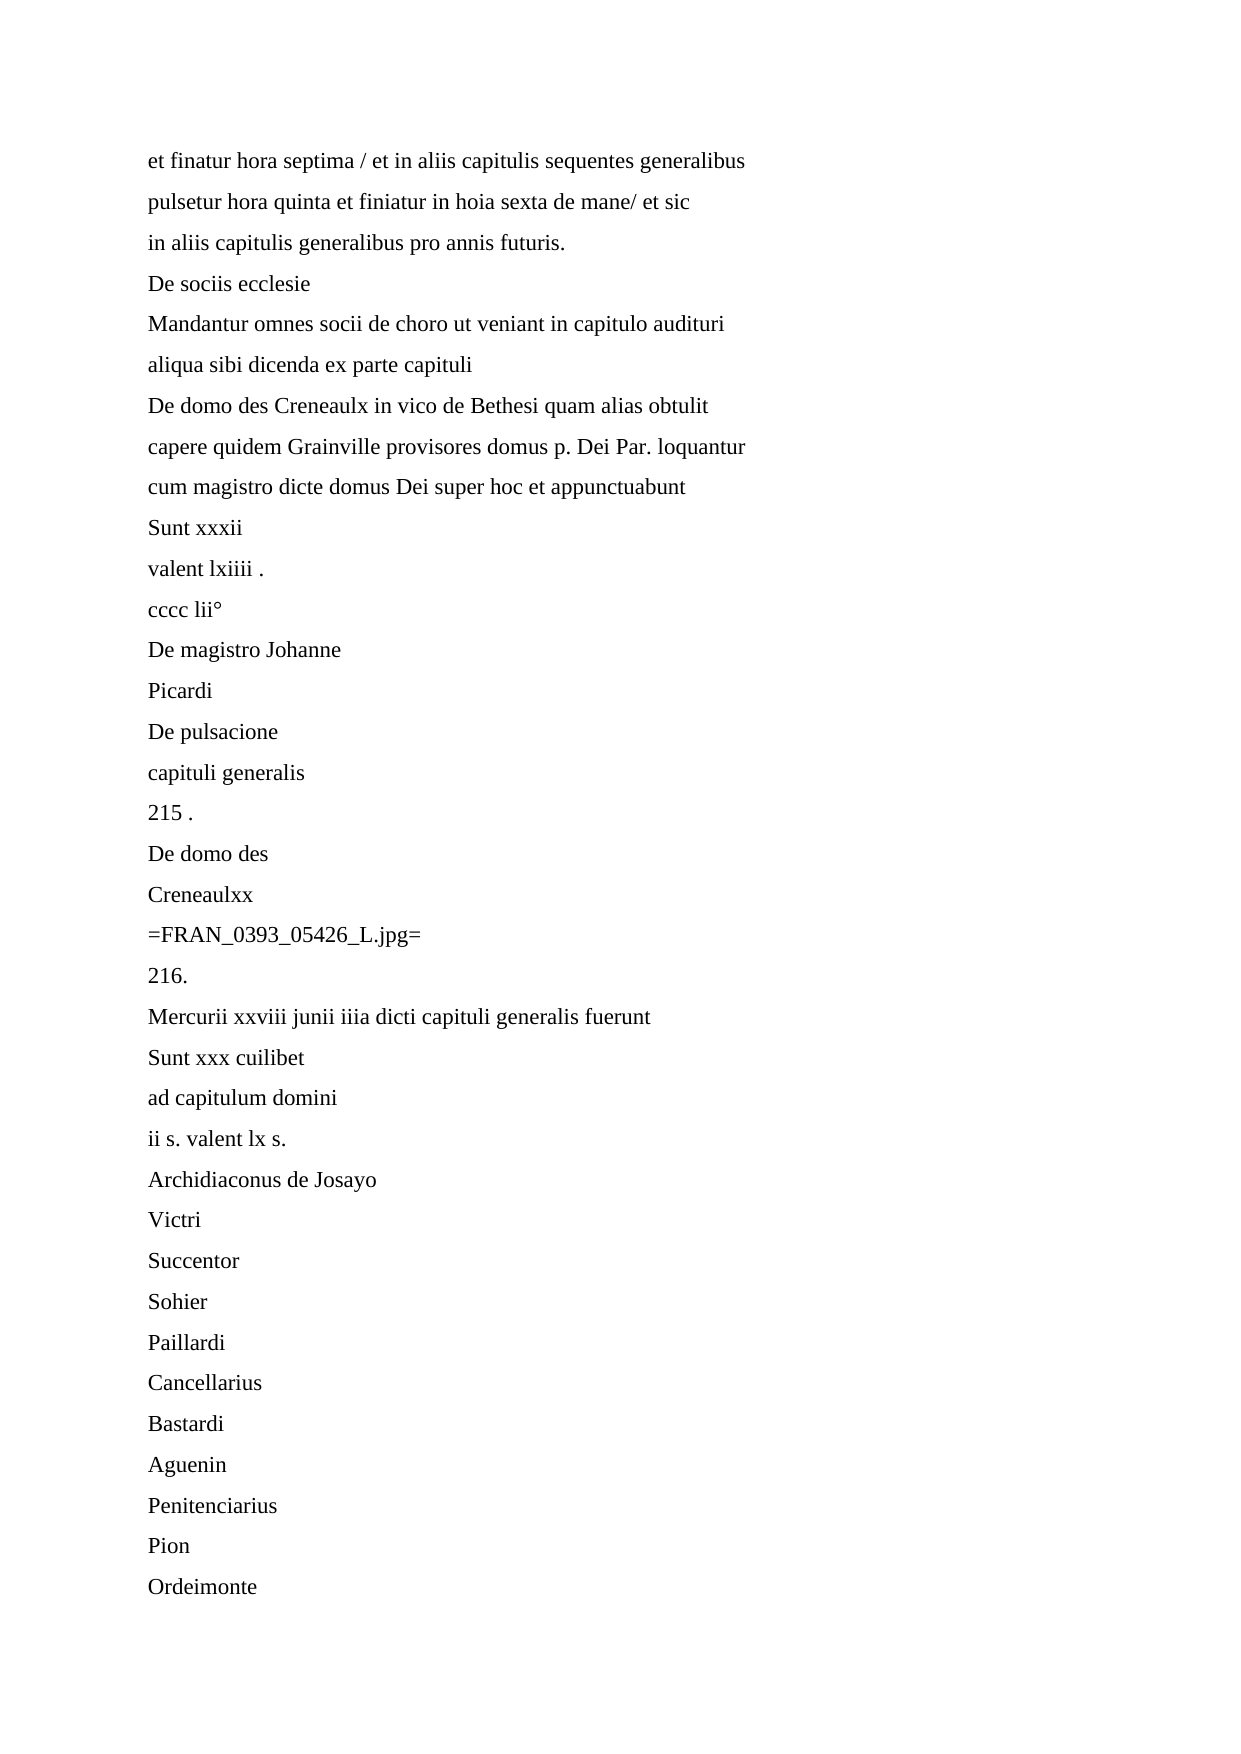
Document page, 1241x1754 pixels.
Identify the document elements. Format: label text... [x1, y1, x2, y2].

text Aguenin [148, 1451, 1093, 1477]
text ii s. valent lx s. [148, 1125, 1093, 1151]
text =FRAN_0393_05426_L.jpg= [148, 921, 1093, 948]
text Succentor [148, 1247, 1093, 1274]
text De magistro Johanne [148, 636, 1093, 663]
text De pulsacione [148, 718, 1093, 744]
text Bastardi [148, 1410, 1093, 1437]
text capere quidem Grainville provisores domus p. Dei Par. loquantur [148, 433, 1093, 459]
text Paillardi [148, 1329, 1093, 1355]
text valent lxiiii . [148, 555, 1093, 581]
text Creneaulxx [148, 881, 1093, 907]
text Penitenciarius [148, 1492, 1093, 1518]
text pulsetur hora quinta et finiatur in hoia sexta de mane/ et sic [148, 188, 1093, 215]
text Sohier [148, 1288, 1093, 1314]
text cccc lii° [148, 596, 1093, 622]
text ad capitulum domini [148, 1084, 1093, 1111]
text 216. [148, 962, 1093, 988]
text 215 . [148, 799, 1093, 826]
text Sunt xxx cuilibet [148, 1044, 1093, 1070]
text capituli generalis [148, 758, 1093, 785]
text Mercurii xxviii junii iiia dicti capituli generalis fuerunt [148, 1003, 1093, 1029]
text De sociis ecclesie [148, 270, 1093, 296]
text in aliis capitulis generalibus pro annis futuris. [148, 229, 1093, 255]
text Victri [148, 1207, 1093, 1233]
text Sunt xxxii [148, 514, 1093, 541]
text aliqua sibi dicenda ex parte capituli [148, 351, 1093, 378]
text Archidiaconus de Josayo [148, 1166, 1093, 1192]
text et finatur hora septima / et in aliis capitulis sequentes generalibus [148, 148, 1093, 174]
text Cancellarius [148, 1369, 1093, 1396]
text De domo des Creneaulx in vico de Bethesi quam alias obtulit [148, 392, 1093, 418]
text cum magistro dicte domus Dei super hoc et appunctuabunt [148, 473, 1093, 500]
text Mandantur omnes socii de choro ut veniant in capitulo audituri [148, 311, 1093, 337]
text Pion [148, 1532, 1093, 1559]
text De domo des [148, 840, 1093, 866]
text Ordeimonte [148, 1573, 1093, 1599]
text Picardi [148, 677, 1093, 703]
